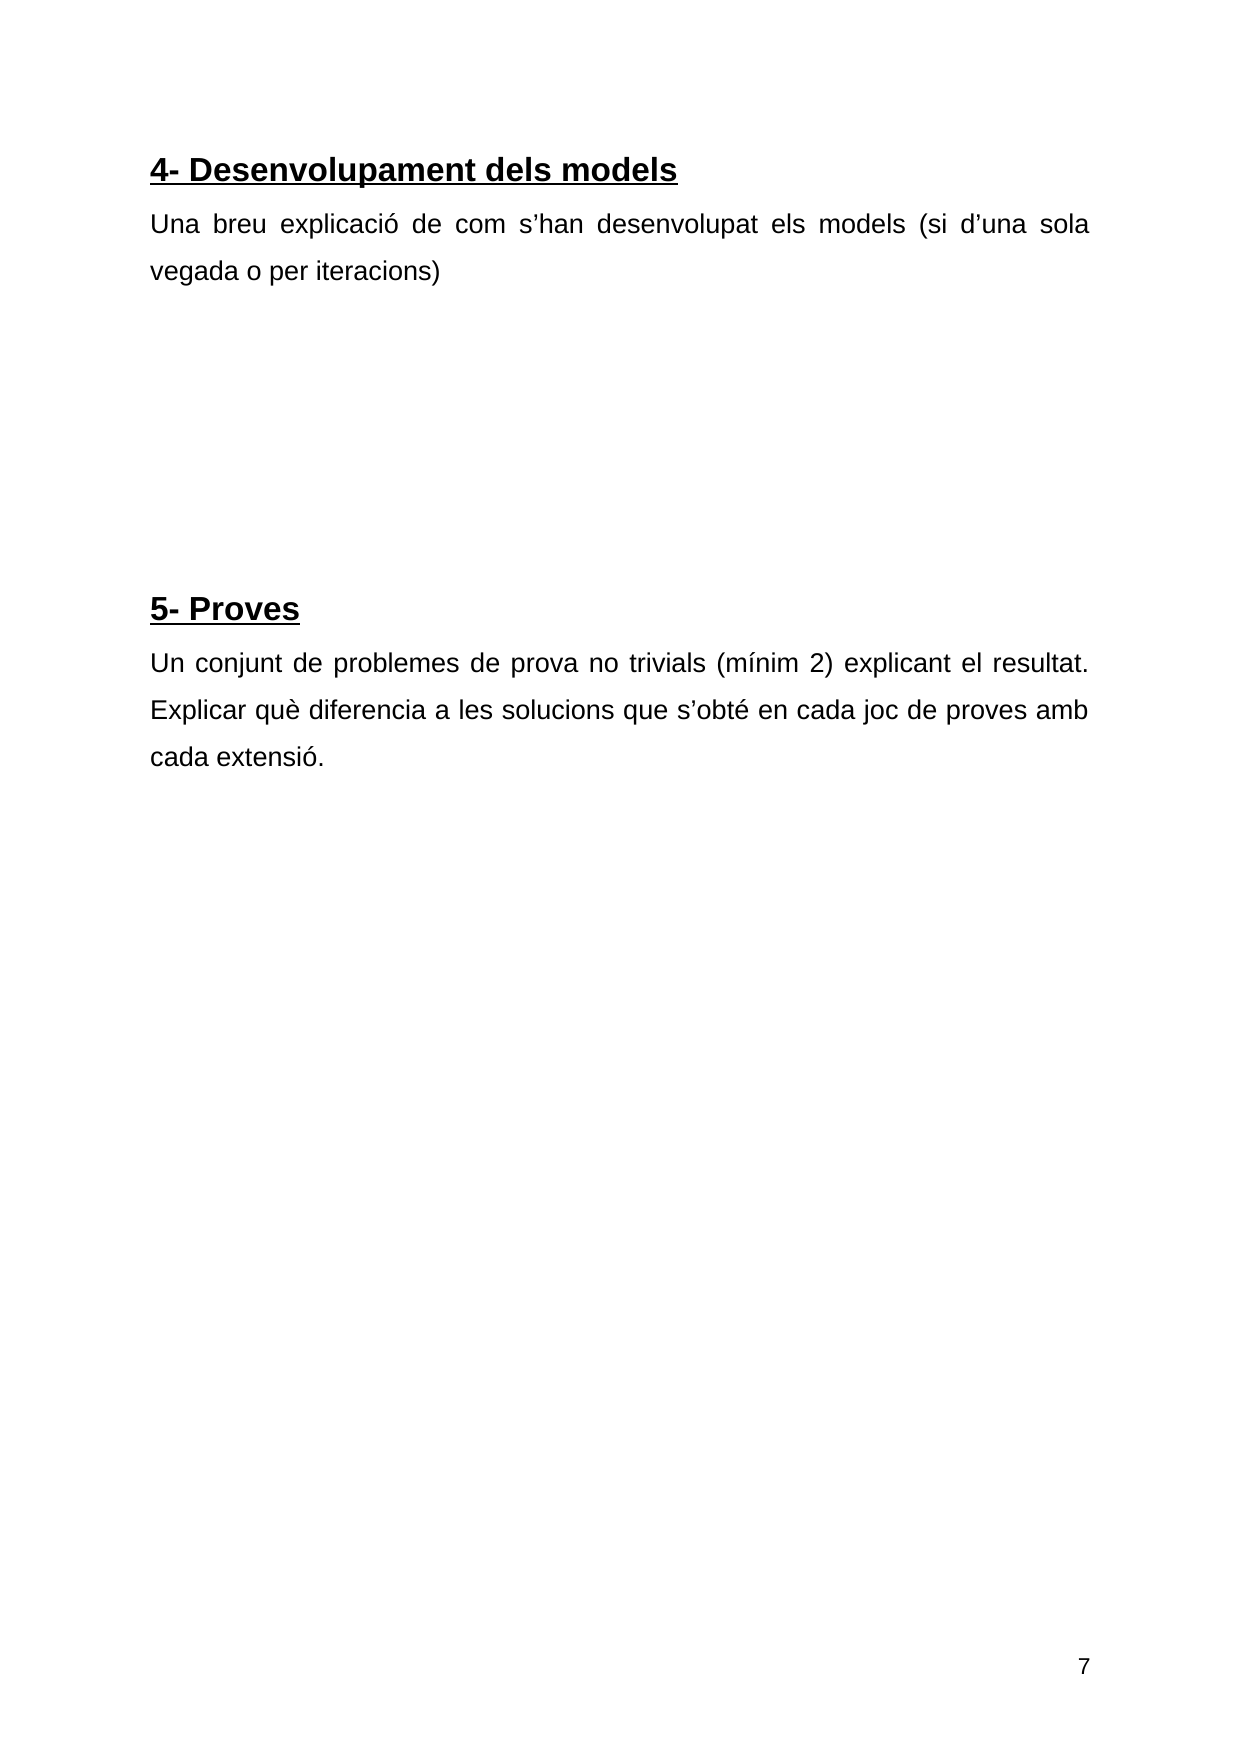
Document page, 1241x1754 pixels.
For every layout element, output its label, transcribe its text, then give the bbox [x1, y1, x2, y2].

text Un conjunt de problemes de prova no trivials (mínim 2) explicant el resultat. Explicar què diferencia a les solucions que s’obté en cada joc de proves amb cada extensió. [150, 647, 1090, 772]
text 4- Desenvolupament dels models [150, 150, 1090, 188]
text 5- Proves [150, 589, 1090, 628]
text Una breu explicació de com s’han desenvolupat els models (si d’una sola vegada o per iteracions) [150, 208, 1090, 286]
